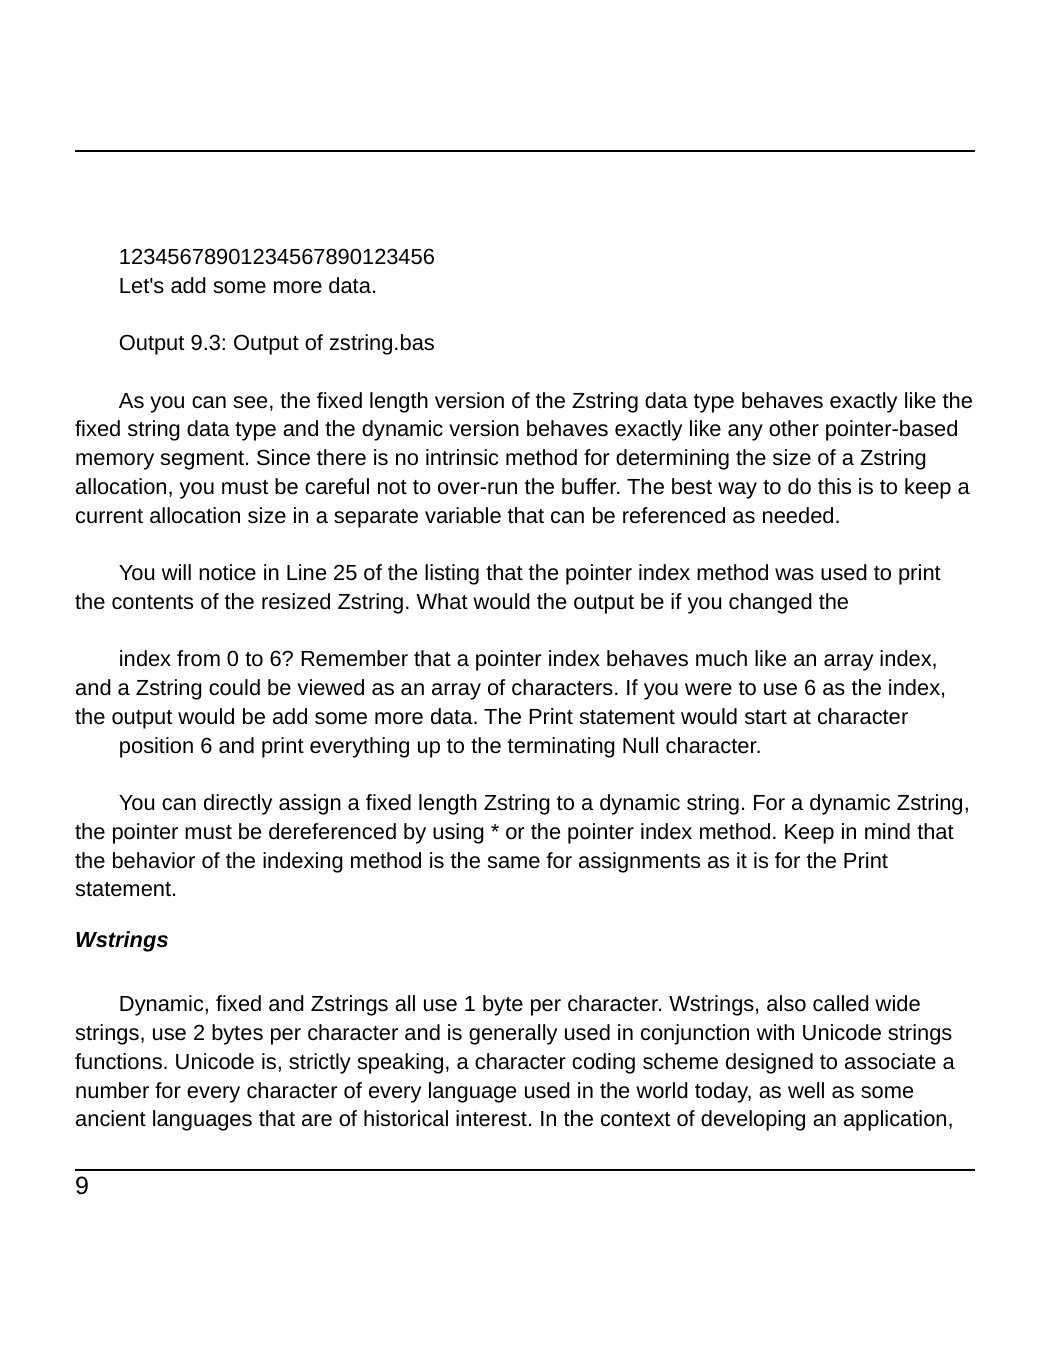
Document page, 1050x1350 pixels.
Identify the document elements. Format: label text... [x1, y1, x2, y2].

subtitle Wstrings [75, 926, 975, 952]
text You can directly assign a fixed length Zstring to a dynamic string. For a dynamic Zstring, the pointer must be dereferenced by using * or the pointer index method. Keep in mind that the behavior of the indexing method is the same for assignments as it is for the Print statement. [75, 786, 975, 901]
text You will notice in Line 25 of the listing that the pointer index method was used to print the contents of the resized Zstring. What would the output be if you changed the [75, 556, 975, 614]
text Dynamic, fixed and Zstrings all use 1 byte per character. Wstrings, also called wide strings, use 2 bytes per character and is generally used in conjunction with Unicode strings functions. Unicode is, strictly speaking, a character coding scheme designed to associate a number for every character of every language used in the world today, as well as some ancient languages that are of historical interest. In the context of developing an application, [75, 964, 975, 1131]
text Output 9.3: Output of zstring.bas [75, 326, 975, 355]
text As you can see, the fixed length version of the Zstring data type behaves exactly like the fixed string data type and the dynamic version behaves exactly like any other pointer-based memory segment. Since there is no intrinsic method for determining the size of a Zstring allocation, you must be careful not to over-run the buffer. The best way to do this is to keep a current allocation size in a separate variable that can be referenced as needed. [75, 384, 975, 528]
text 12345678901234567890123456 [75, 240, 975, 269]
text index from 0 to 6? Remember that a pointer index behaves much like an array index, and a Zstring could be viewed as an array of characters. If you were to use 6 as the index, the output would be add some more data. The Print statement would start at character [75, 643, 975, 729]
text position 6 and print everything up to the terminating Null character. [75, 729, 975, 758]
text Let's add some more data. [75, 269, 975, 298]
